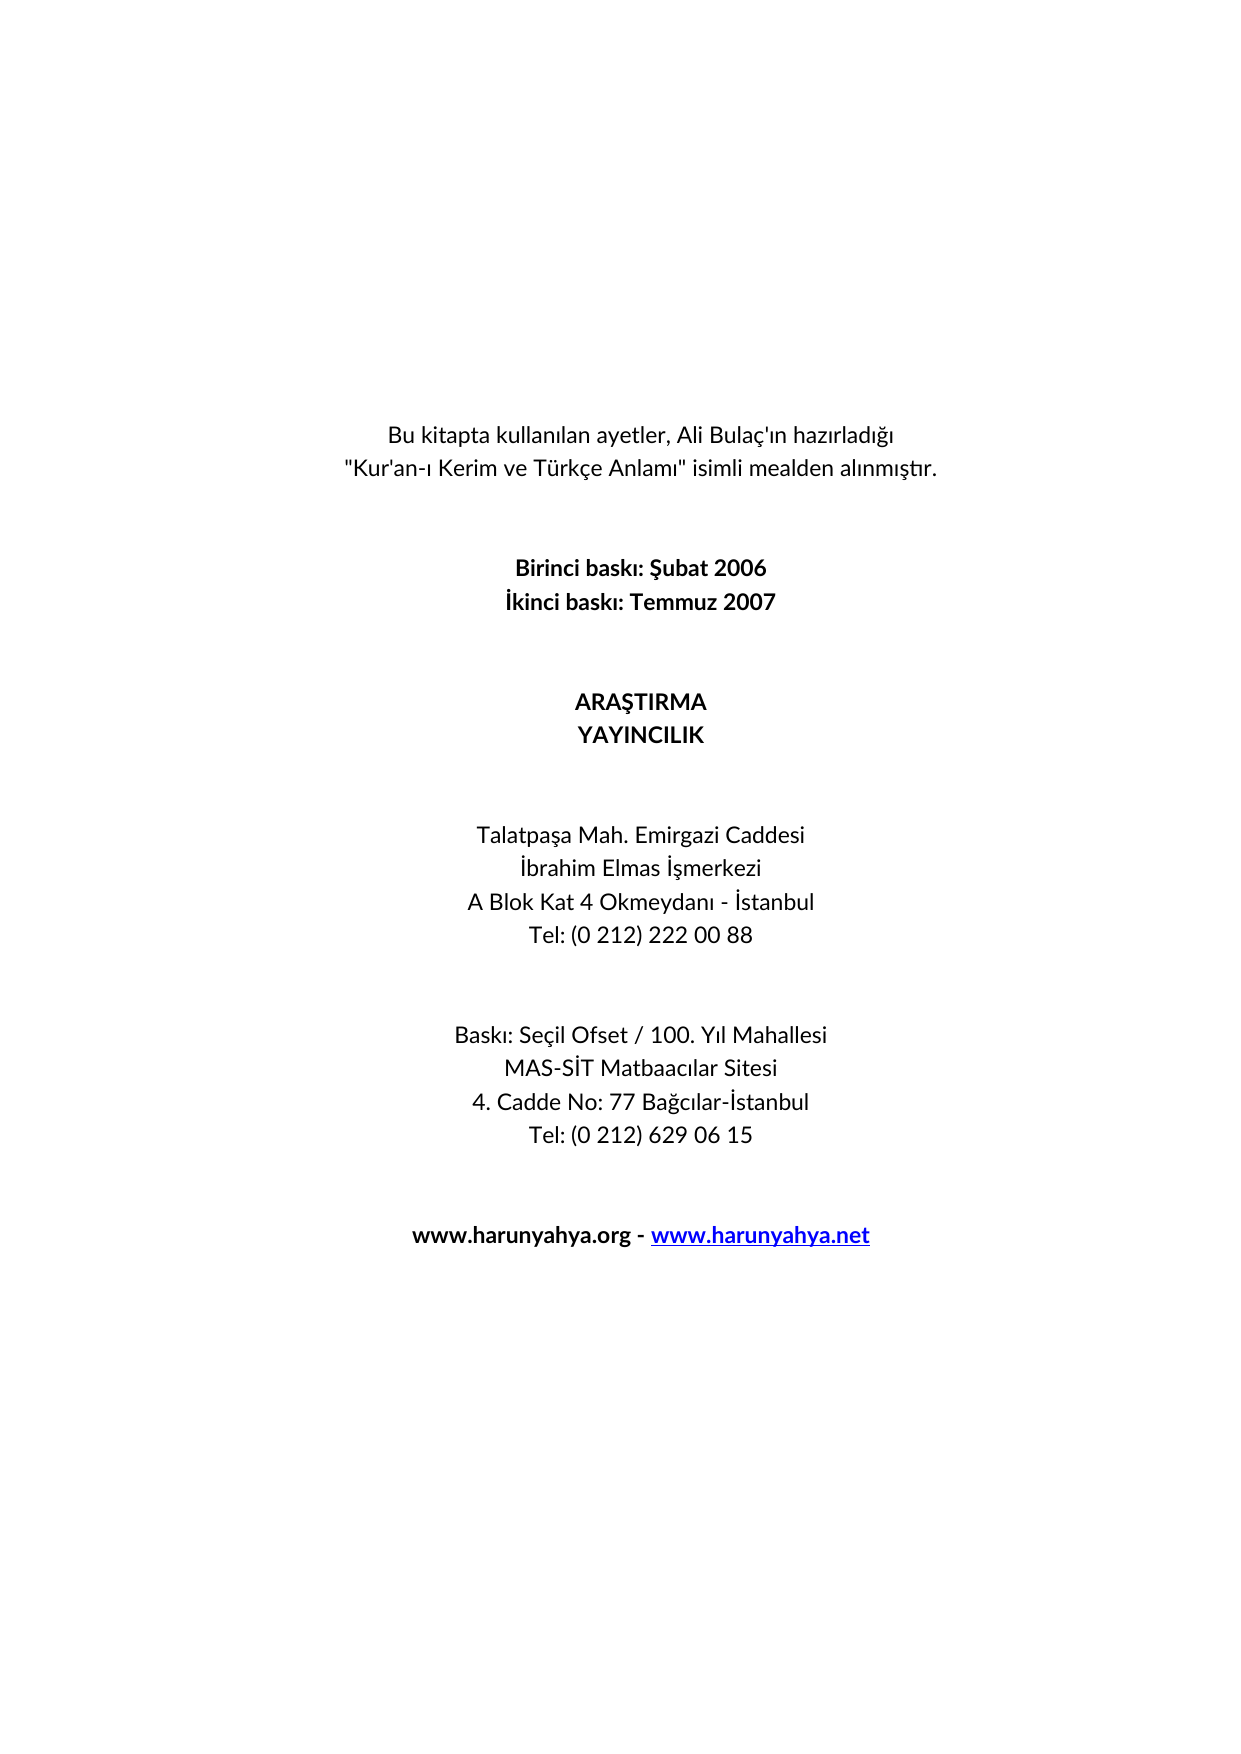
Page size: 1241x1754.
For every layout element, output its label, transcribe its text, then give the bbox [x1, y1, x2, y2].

text 4. Cadde No: 77 Bağcılar-İstanbul [187, 1083, 1035, 1117]
text Bu kitapta kullanılan ayetler, Ali Bulaç'ın hazırladığı [187, 417, 1035, 450]
text Birinci baskı: Şubat 2006 [187, 550, 1035, 583]
text "Kur'an-ı Kerim ve Türkçe Anlamı" isimli mealden alınmıştır. [187, 450, 1035, 483]
text www.harunyahya.org - www.harunyahya.net [187, 1217, 1035, 1250]
text MAS-SİT Matbaacılar Sitesi [187, 1050, 1035, 1083]
text Tel: (0 212) 629 06 15 [187, 1117, 1035, 1150]
text A Blok Kat 4 Okmeydanı - İstanbul [187, 883, 1035, 917]
text Tel: (0 212) 222 00 88 [187, 917, 1035, 950]
text Talatpaşa Mah. Emirgazi Caddesi [187, 817, 1035, 850]
text Baskı: Seçil Ofset / 100. Yıl Mahallesi [187, 1017, 1035, 1050]
text İkinci baskı: Temmuz 2007 [187, 583, 1035, 617]
text İbrahim Elmas İşmerkezi [187, 850, 1035, 883]
text YAYINCILIK [187, 717, 1035, 750]
text ARAŞTIRMA [187, 683, 1035, 717]
